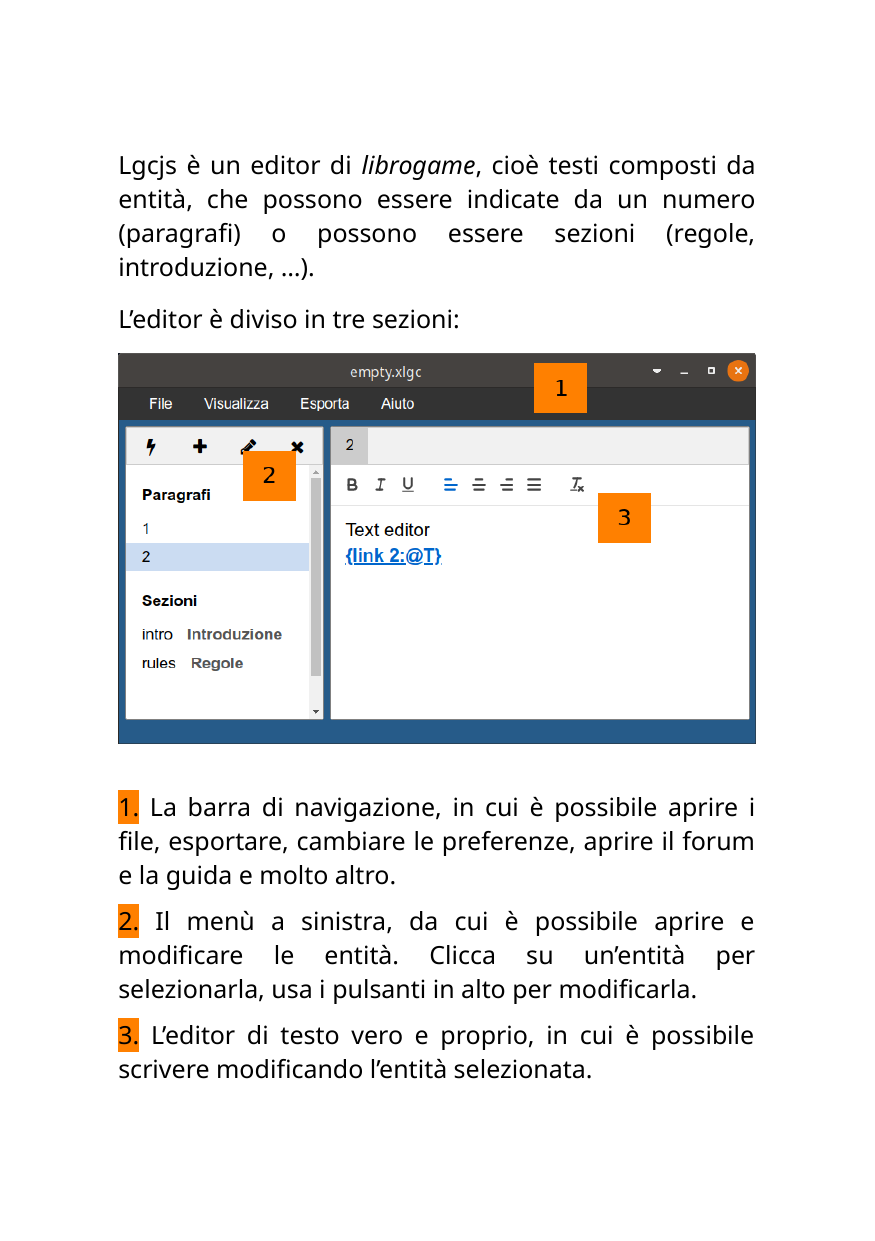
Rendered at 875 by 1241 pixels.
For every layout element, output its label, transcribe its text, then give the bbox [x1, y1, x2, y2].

picture [118, 353, 756, 744]
text Lgcjs è un editor di librogame, cioè testi composti da entità, che possono essere indicate da un numero (paragrafi) o possono essere sezioni (regole, introduzione, …). [118, 148, 756, 284]
text 2. Il menù a sinistra, da cui è possibile aprire e modificare le entità. Clicca su un’entità per selezionarla, usa i pulsanti in alto per modificarla. [118, 904, 756, 1006]
text L’editor è diviso in tre sezioni: [118, 302, 756, 336]
text 3. L’editor di testo vero e proprio, in cui è possibile scrivere modificando l’entità selezionata. [118, 1018, 756, 1086]
text 1. La barra di navigazione, in cui è possibile aprire i file, esportare, cambiare le preferenze, aprire il forum e la guida e molto altro. [118, 790, 756, 892]
